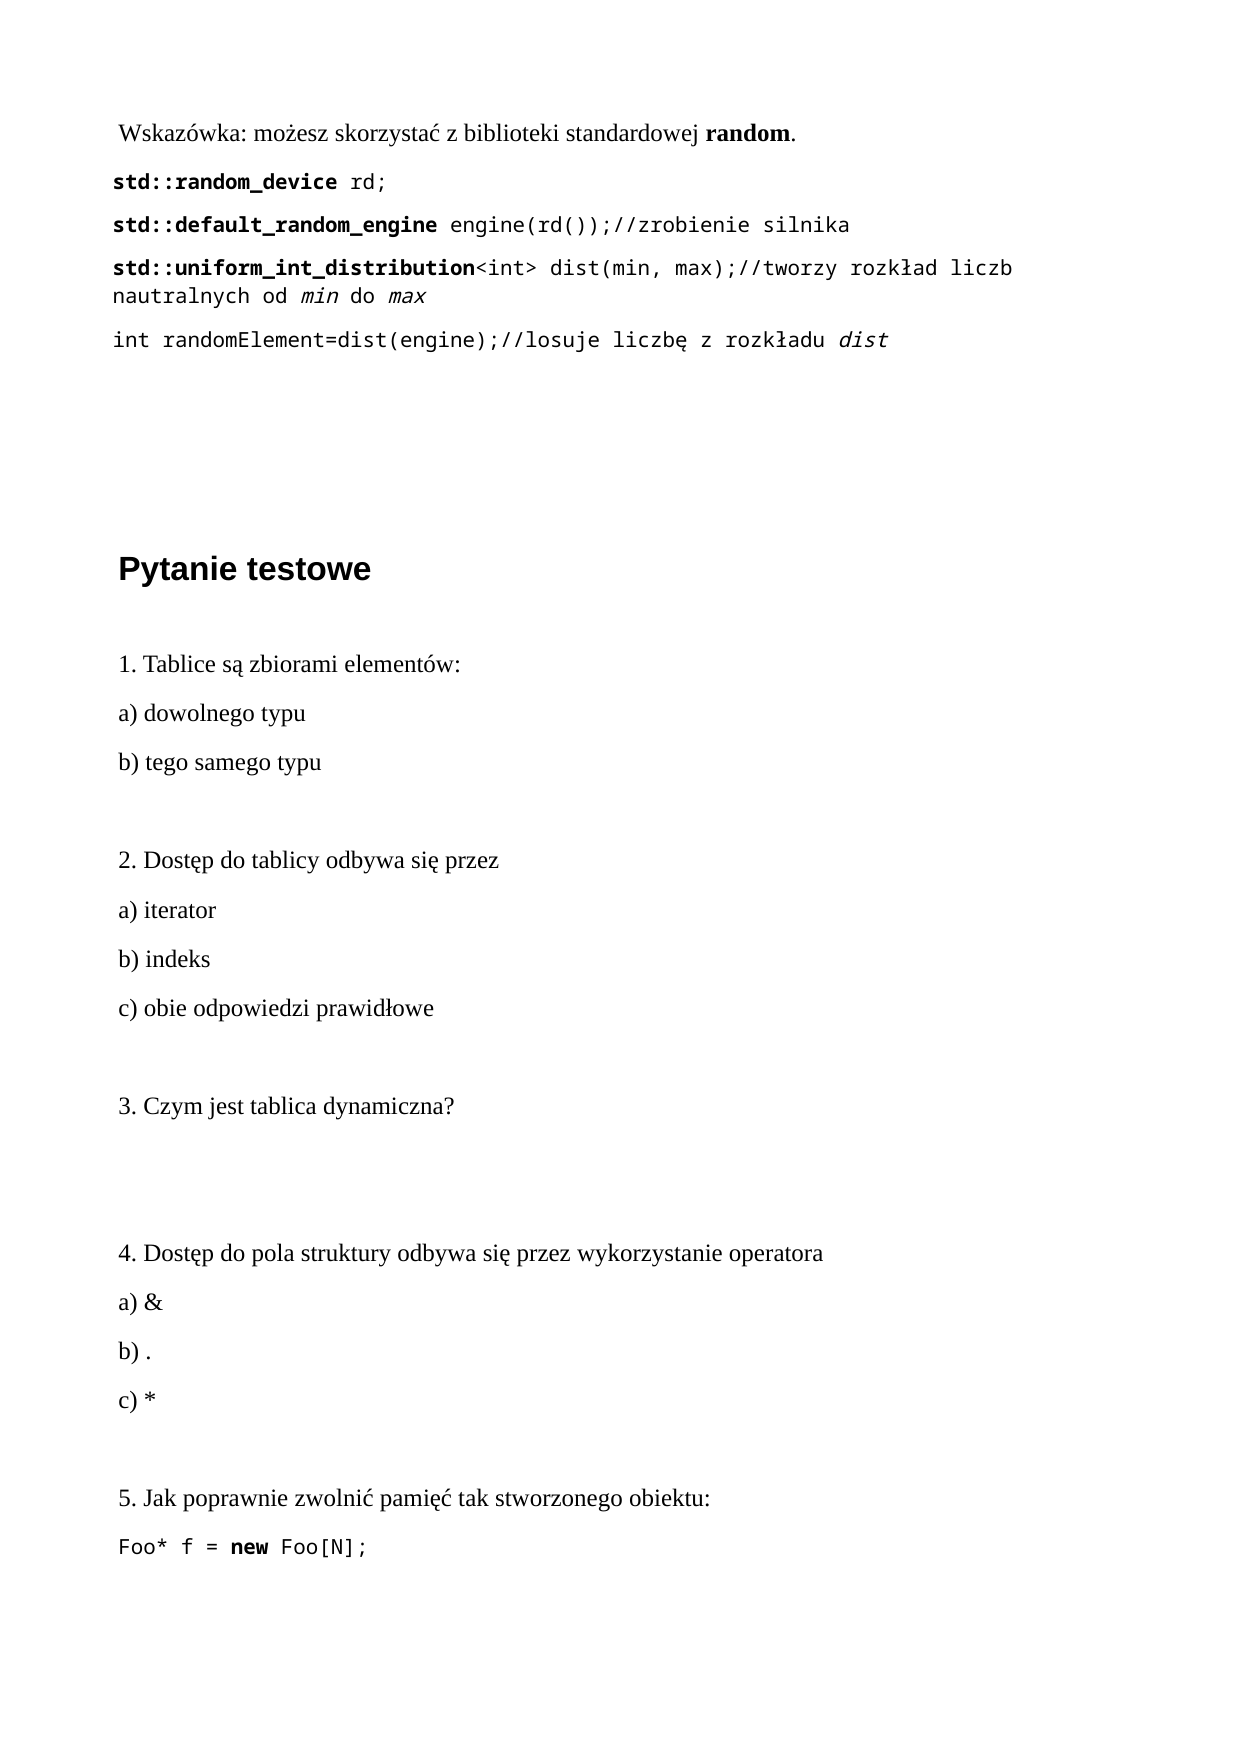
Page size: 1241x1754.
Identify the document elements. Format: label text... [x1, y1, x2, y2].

text b) tego samego typu [118, 747, 1122, 776]
text a) iterator [118, 895, 1122, 923]
text a) dowolnego typu [118, 698, 1122, 727]
text Foo* f = new Foo[N]; [118, 1532, 1122, 1561]
text std::uniform_int_distribution<int> dist(min, max);//tworzy rozkład liczb nautralnych od min do max [112, 253, 1122, 310]
text c) obie odpowiedzi prawidłowe [118, 993, 1122, 1022]
text Wskazówka: możesz skorzystać z biblioteki standardowej random. [118, 118, 1122, 147]
text int randomElement=dist(engine);//losuje liczbę z rozkładu dist [112, 325, 1122, 353]
text 1. Tablice są zbiorami elementów: [118, 649, 1122, 678]
text 2. Dostęp do tablicy odbywa się przez [118, 846, 1122, 874]
text std::default_random_engine engine(rd());//zrobienie silnika [112, 210, 1122, 239]
text 3. Czym jest tablica dynamiczna? [118, 1091, 1122, 1120]
text a) & [118, 1287, 1122, 1316]
subtitle Pytanie testowe [118, 549, 1122, 588]
text b) indeks [118, 944, 1122, 972]
text 5. Jak poprawnie zwolnić pamięć tak stworzonego obiektu: [118, 1483, 1122, 1512]
text std::random_device rd; [112, 167, 1122, 196]
text b) . [118, 1336, 1122, 1365]
text c) * [118, 1385, 1122, 1414]
text 4. Dostęp do pola struktury odbywa się przez wykorzystanie operatora [118, 1238, 1122, 1267]
